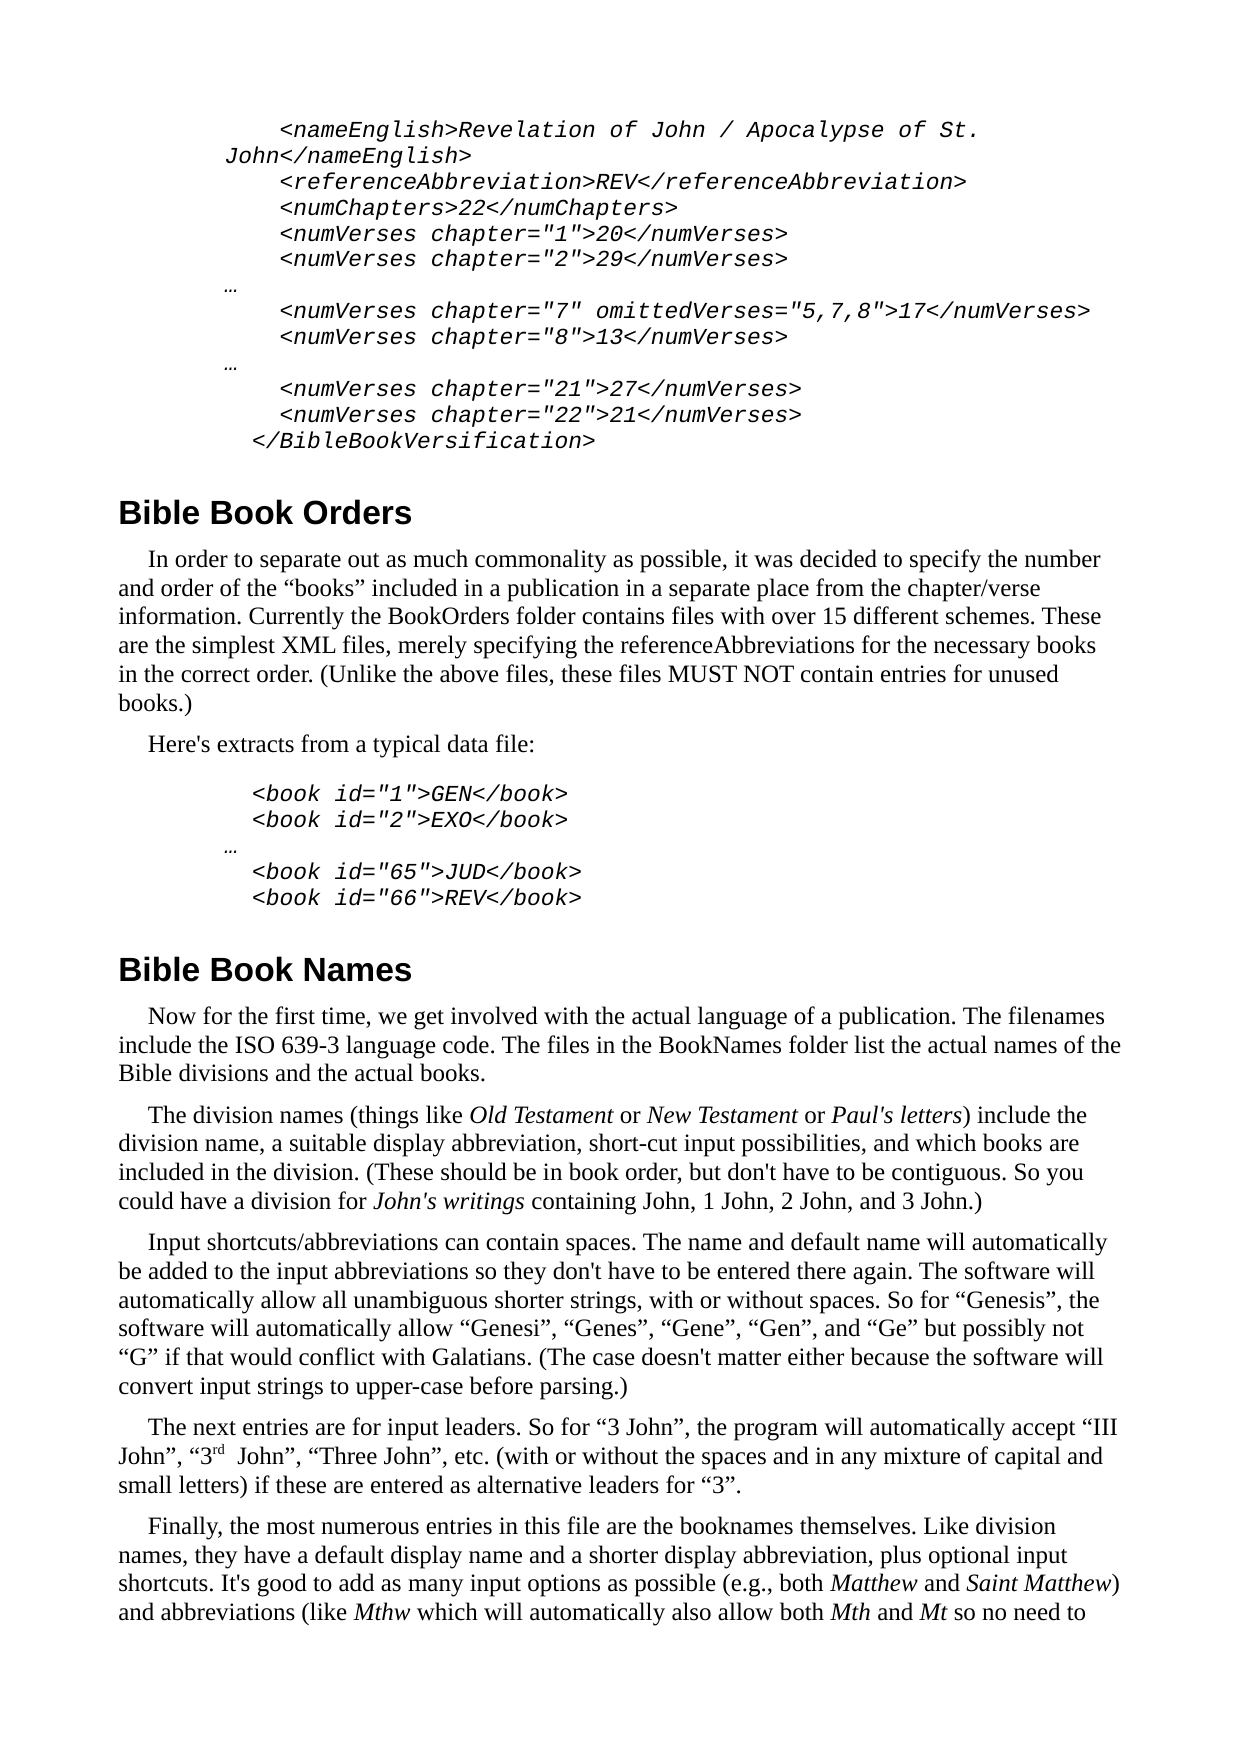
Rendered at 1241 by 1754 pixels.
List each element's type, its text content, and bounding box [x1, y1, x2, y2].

text The division names (things like Old Testament or New Testament or Paul's letters) include the division name, a suitable display abbreviation, short-cut input possibilities, and which books are included in the division. (These should be in book order, but don't have to be contiguous. So you could have a division for John's writings containing John, 1 John, 2 John, and 3 John.) [118, 1100, 1122, 1215]
text Now for the first time, we get involved with the actual language of a publication. The filenames include the ISO 639-3 language code. The files in the BookNames folder list the actual names of the Bible divisions and the actual books. [118, 1001, 1122, 1087]
subtitle Bible Book Names [118, 950, 1122, 988]
text Here's extracts from a typical data file: [118, 729, 1122, 758]
text Input shortcuts/abbreviations can contain spaces. The name and default name will automatically be added to the input abbreviations so they don't have to be entered there again. The software will automatically allow all unambiguous shorter strings, with or without spaces. So for “Genesis”, the software will automatically allow “Genesi”, “Genes”, “Gene”, “Gen”, and “Ge” but possibly not “G” if that would conflict with Galatians. (The case doesn't matter either because the software will convert input strings to upper-case before parsing.) [118, 1227, 1122, 1400]
text <nameEnglish>Revelation of John / Apocalypse of St. John</nameEnglish> <referenceAbbreviation>REV</referenceAbbreviation> <numChapters>22</numChapters> <numVerses chapter="1">20</numVerses> <numVerses chapter="2">29</numVerses> … <numVerses chapter="7" omittedVerses="5,7,8">17</numVerses> <numVerses chapter="8">13</numVerses> … <numVerses chapter="21">27</numVerses> <numVerses chapter="22">21</numVerses> </BibleBookVersification> [224, 118, 1122, 455]
text Finally, the most numerous entries in this file are the booknames themselves. Like division names, they have a default display name and a shorter display abbreviation, plus optional input shortcuts. It's good to add as many input options as possible (e.g., both Matthew and Saint Matthew) and abbreviations (like Mthw which will automatically also allow both Mth and Mt so no need to [118, 1511, 1122, 1626]
text The next entries are for input leaders. So for “3 John”, the program will automatically accept “III John”, “3rd John”, “Three John”, etc. (with or without the spaces and in any mixture of capital and small letters) if these are entered as alternative leaders for “3”. [118, 1412, 1122, 1498]
text <book id="1">GEN</book> <book id="2">EXO</book> … <book id="65">JUD</book> <book id="66">REV</book> [224, 783, 1122, 912]
text In order to separate out as much commonality as possible, it was decided to specify the number and order of the “books” included in a publication in a separate place from the chapter/verse information. Currently the BookOrders folder contains files with over 15 different schemes. These are the simplest XML files, merely specifying the referenceAbbreviations for the necessary books in the correct order. (Unlike the above files, these files MUST NOT contain entries for unused books.) [118, 544, 1122, 716]
subtitle Bible Book Orders [118, 493, 1122, 531]
